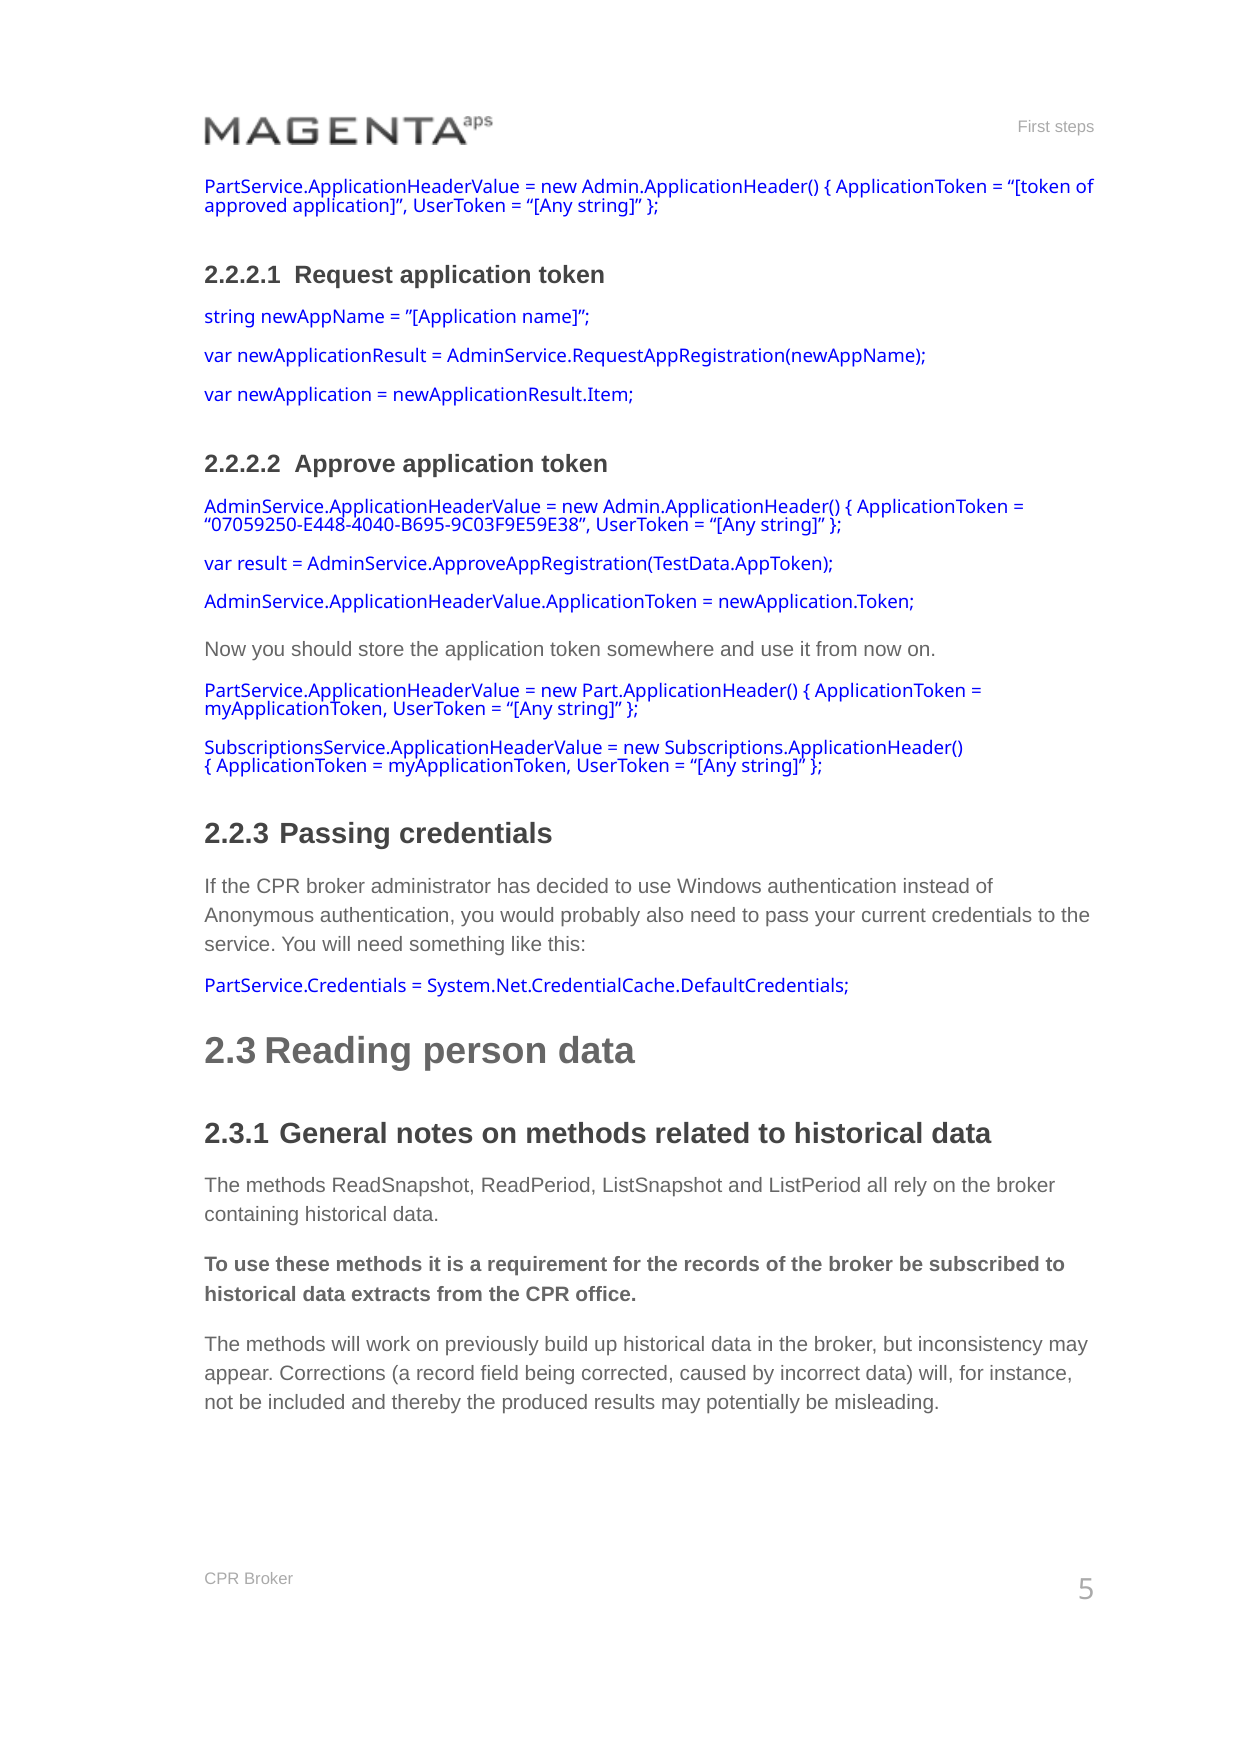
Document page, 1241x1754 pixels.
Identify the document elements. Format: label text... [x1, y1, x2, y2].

subtitle Reading person data [204, 1017, 1094, 1076]
text If the CPR broker administrator has decided to use Windows authentication instead of Anonymous authentication, you would probably also need to pass your current credentials to the service. You will need something like this: [204, 870, 1094, 958]
text The methods ReadSnapshot, ReadPeriod, ListSnapshot and ListPeriod all rely on the broker containing historical data. [204, 1169, 1094, 1228]
text PartService.Credentials = System.Net.CredentialCache.DefaultCredentials; [204, 978, 1094, 996]
subtitle Request application token [204, 236, 1094, 295]
text var newApplication = newApplicationResult.Item; [204, 387, 1094, 405]
picture [204, 116, 494, 145]
subtitle Passing credentials [204, 797, 1094, 856]
text AdminService.ApplicationHeaderValue = new Admin.ApplicationHeader() { ApplicationToken = “07059250-E448-4040-B695-9C03F9E59E38”, UserToken = “[Any string]” }; [204, 499, 1094, 535]
text string newAppName = ”[Application name]”; [204, 309, 1094, 327]
text PartService.ApplicationHeaderValue = new Admin.ApplicationHeader() { ApplicationToken = “[token of approved application]”, UserToken = “[Any string]” }; [204, 179, 1094, 216]
text Now you should store the application token somewhere and use it from now on. [204, 633, 1094, 663]
text The methods will work on previously build up historical data in the broker, but inconsistency may appear. Corrections (a record field being corrected, caused by incorrect data) will, for instance, not be included and thereby the produced results may potentially be misleading. [204, 1328, 1094, 1415]
text var newApplicationResult = AdminService.RequestAppRegistration(newAppName); [204, 348, 1094, 366]
subtitle General notes on methods related to historical data [204, 1096, 1094, 1155]
text SubscriptionsService.ApplicationHeaderValue = new Subscriptions.ApplicationHeader() { ApplicationToken = myApplicationToken, UserToken = “[Any string]” }; [204, 740, 1094, 776]
subtitle Approve application token [204, 426, 1094, 484]
text To use these methods it is a requirement for the records of the broker be subscribed to historical data extracts from the CPR office. [204, 1248, 1094, 1307]
text var result = AdminService.ApproveAppRegistration(TestData.AppToken); [204, 556, 1094, 574]
text PartService.ApplicationHeaderValue = new Part.ApplicationHeader() { ApplicationToken = myApplicationToken, UserToken = “[Any string]” }; [204, 683, 1094, 719]
text AdminService.ApplicationHeaderValue.ApplicationToken = newApplication.Token; [204, 594, 1094, 613]
